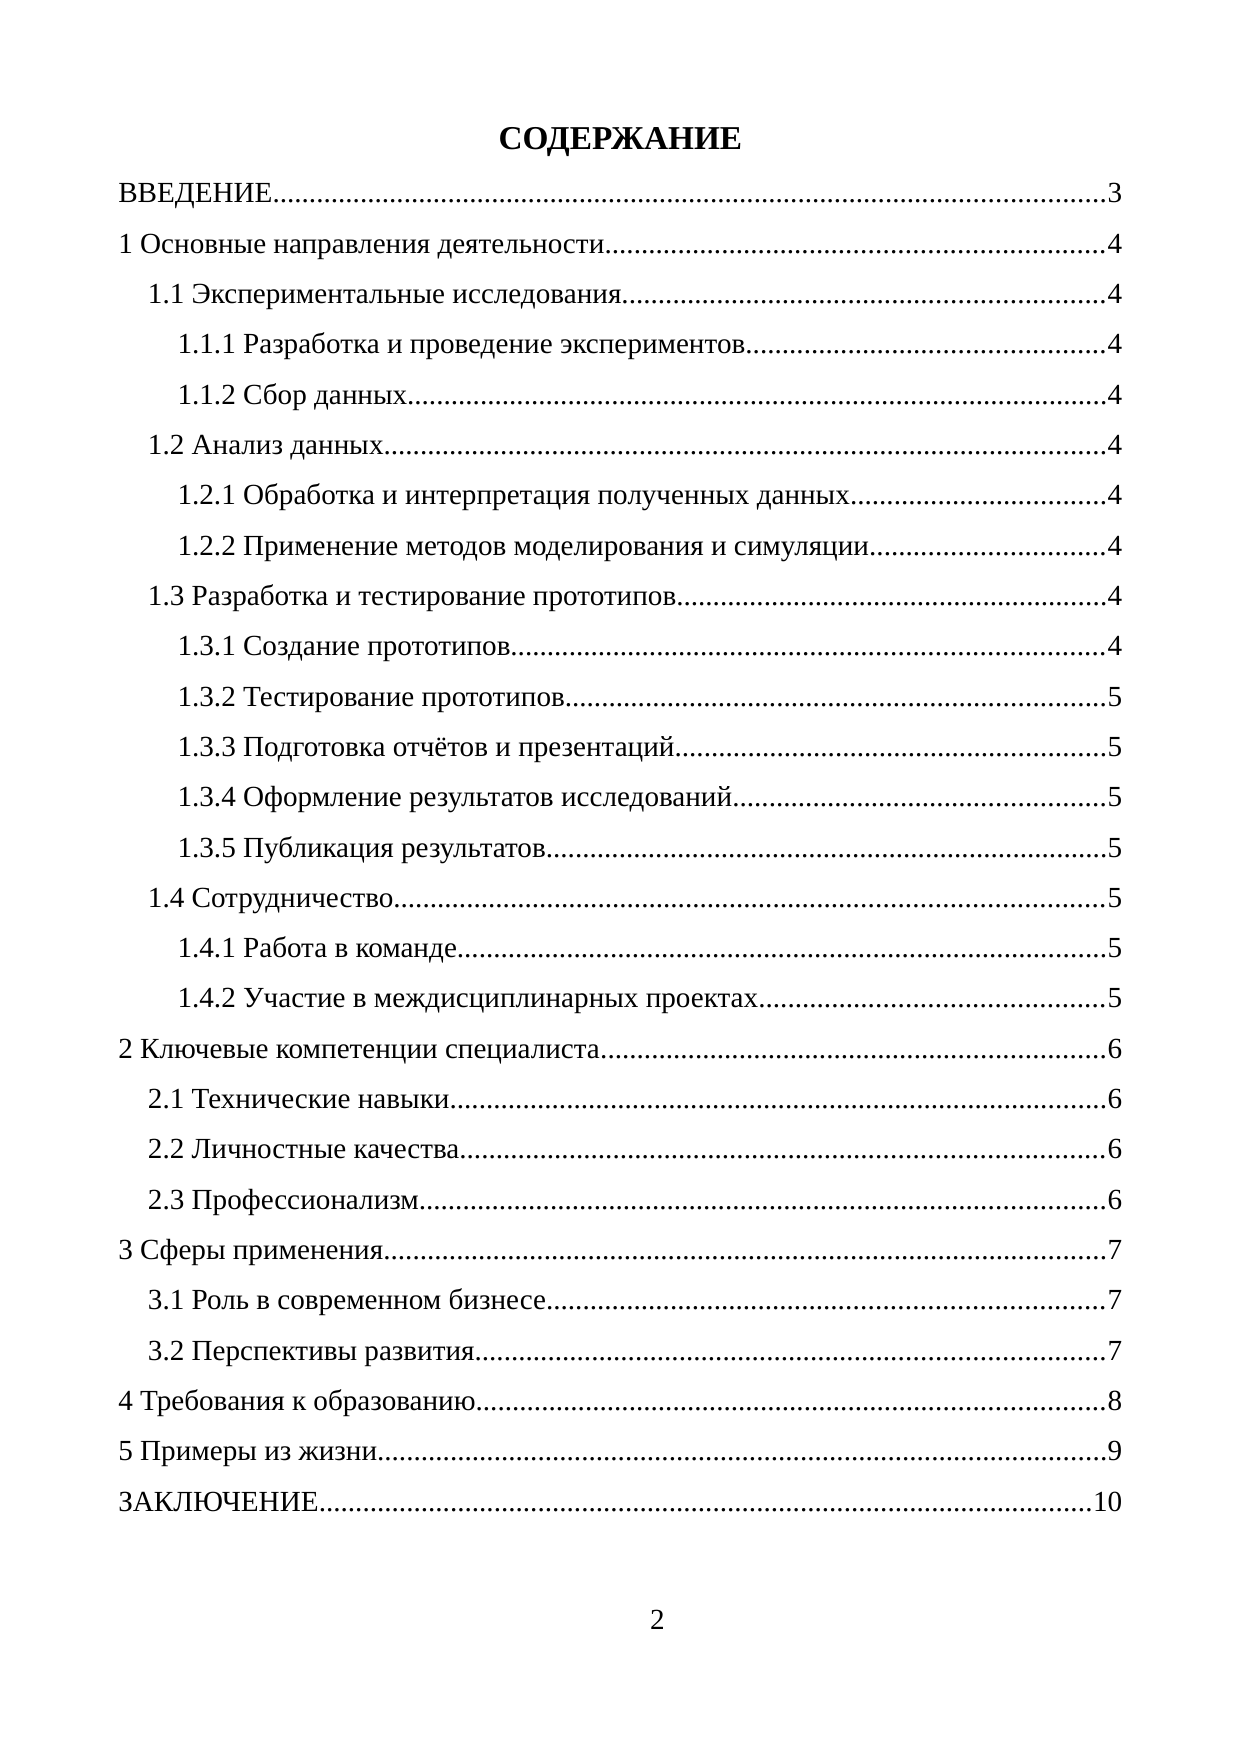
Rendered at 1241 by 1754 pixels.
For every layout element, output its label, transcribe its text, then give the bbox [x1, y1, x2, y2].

text 1.3.4 Оформление результатов исследований 5 [177, 779, 1122, 813]
text 1.4 Сотрудничество 5 [148, 880, 1122, 913]
text 1.2.2 Применение методов моделирования и симуляции 4 [177, 528, 1122, 561]
text 2.2 Личностные качества 6 [148, 1132, 1122, 1165]
text ЗАКЛЮЧЕНИЕ 10 [118, 1484, 1122, 1517]
text 2.1 Технические навыки 6 [148, 1081, 1122, 1115]
subtitle Содержание [118, 118, 1122, 156]
text 3 Сферы применения 7 [118, 1232, 1122, 1266]
text 1.3.2 Тестирование прототипов 5 [177, 679, 1122, 712]
text 1.3.1 Создание прототипов 4 [177, 628, 1122, 662]
text 1.4.2 Участие в междисциплинарных проектах 5 [177, 981, 1122, 1014]
text 1 Основные направления деятельности 4 [118, 226, 1122, 259]
text 1.2 Анализ данных 4 [148, 427, 1122, 461]
text 1.1 Экспериментальные исследования 4 [148, 276, 1122, 310]
text 5 Примеры из жизни 9 [118, 1433, 1122, 1467]
text 1.2.1 Обработка и интерпретация полученных данных 4 [177, 477, 1122, 511]
text 1.3.3 Подготовка отчётов и презентаций 5 [177, 729, 1122, 763]
text 3.2 Перспективы развития 7 [148, 1333, 1122, 1366]
text 2 Ключевые компетенции специалиста 6 [118, 1031, 1122, 1064]
text ВВЕДЕНИЕ 3 [118, 176, 1122, 209]
text 4 Требования к образованию 8 [118, 1383, 1122, 1417]
text 1.3 Разработка и тестирование прототипов 4 [148, 578, 1122, 612]
text 2.3 Профессионализм 6 [148, 1182, 1122, 1215]
text 1.1.2 Сбор данных 4 [177, 377, 1122, 410]
text 1.1.1 Разработка и проведение экспериментов 4 [177, 327, 1122, 360]
text 3.1 Роль в современном бизнесе 7 [148, 1282, 1122, 1316]
text 1.3.5 Публикация результатов 5 [177, 830, 1122, 863]
text 1.4.1 Работа в команде 5 [177, 930, 1122, 964]
